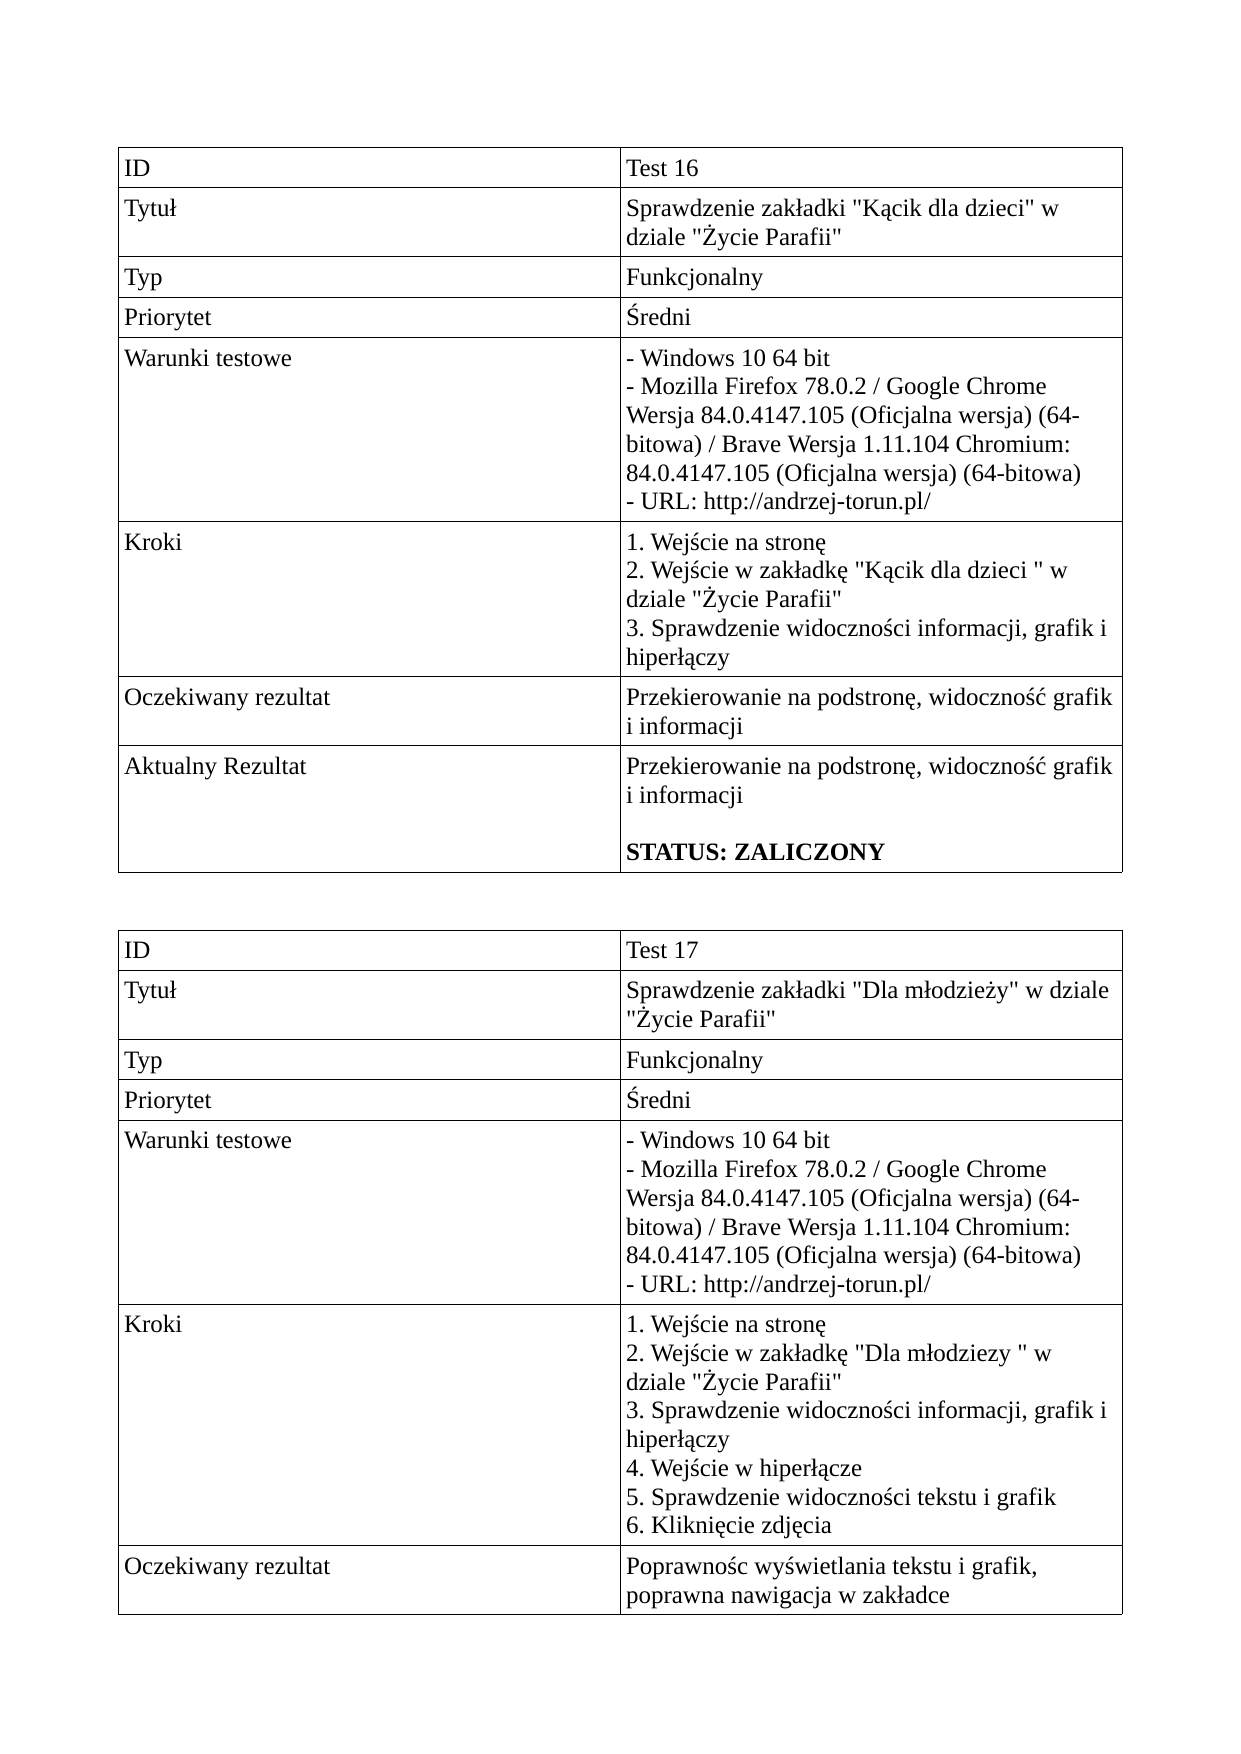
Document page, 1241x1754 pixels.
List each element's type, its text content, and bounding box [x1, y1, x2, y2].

table_cell Sprawdzenie zakładki "Kącik dla dzieci" w dziale "Życie Parafii" [621, 188, 1122, 256]
table_cell Przekierowanie na podstronę, widoczność grafik i informacji STATUS: ZALICZONY [621, 746, 1122, 872]
table_header ID [119, 148, 620, 187]
table_cell Oczekiwany rezultat [119, 677, 620, 745]
table_cell - Windows 10 64 bit - Mozilla Firefox 78.0.2 / Google Chrome Wersja 84.0.4147.105 (Oficjalna wersja) (64-bitowa) / Brave Wersja 1.11.104 Chromium: 84.0.4147.105 (Oficjalna wersja) (64-bitowa) - URL: http://andrzej-torun.pl/ [621, 1121, 1122, 1303]
table_cell Warunki testowe [119, 338, 620, 521]
table_cell - Windows 10 64 bit - Mozilla Firefox 78.0.2 / Google Chrome Wersja 84.0.4147.105 (Oficjalna wersja) (64-bitowa) / Brave Wersja 1.11.104 Chromium: 84.0.4147.105 (Oficjalna wersja) (64-bitowa) - URL: http://andrzej-torun.pl/ [621, 338, 1122, 521]
table_header Test 17 [621, 931, 1122, 970]
table_cell Aktualny Rezultat [119, 746, 620, 872]
table_cell Typ [119, 257, 620, 297]
table_cell Tytuł [119, 188, 620, 256]
table_cell Priorytet [119, 1080, 620, 1119]
table_cell Średni [621, 298, 1122, 337]
table_cell Funkcjonalny [621, 1040, 1122, 1079]
table_cell Typ [119, 1040, 620, 1079]
table_cell Poprawnośc wyświetlania tekstu i grafik, poprawna nawigacja w zakładce [621, 1546, 1122, 1614]
table_cell Funkcjonalny [621, 257, 1122, 297]
table_cell Kroki [119, 522, 620, 676]
table_cell 1. Wejście na stronę 2. Wejście w zakładkę "Dla młodziezy " w dziale "Życie Parafii" 3. Sprawdzenie widoczności informacji, grafik i hiperłączy 4. Wejście w hiperłącze 5. Sprawdzenie widoczności tekstu i grafik 6. Kliknięcie zdjęcia [621, 1305, 1122, 1545]
table_cell Średni [621, 1080, 1122, 1119]
table_header ID [119, 931, 620, 970]
table_cell Priorytet [119, 298, 620, 337]
table_cell Sprawdzenie zakładki "Dla młodzieży" w dziale "Życie Parafii" [621, 971, 1122, 1039]
table_cell Warunki testowe [119, 1121, 620, 1303]
table_header Test 16 [621, 148, 1122, 187]
table_cell Oczekiwany rezultat [119, 1546, 620, 1614]
table_cell 1. Wejście na stronę 2. Wejście w zakładkę "Kącik dla dzieci " w dziale "Życie Parafii" 3. Sprawdzenie widoczności informacji, grafik i hiperłączy [621, 522, 1122, 676]
table_cell Kroki [119, 1305, 620, 1545]
table_cell Tytuł [119, 971, 620, 1039]
table_cell Przekierowanie na podstronę, widoczność grafik i informacji [621, 677, 1122, 745]
